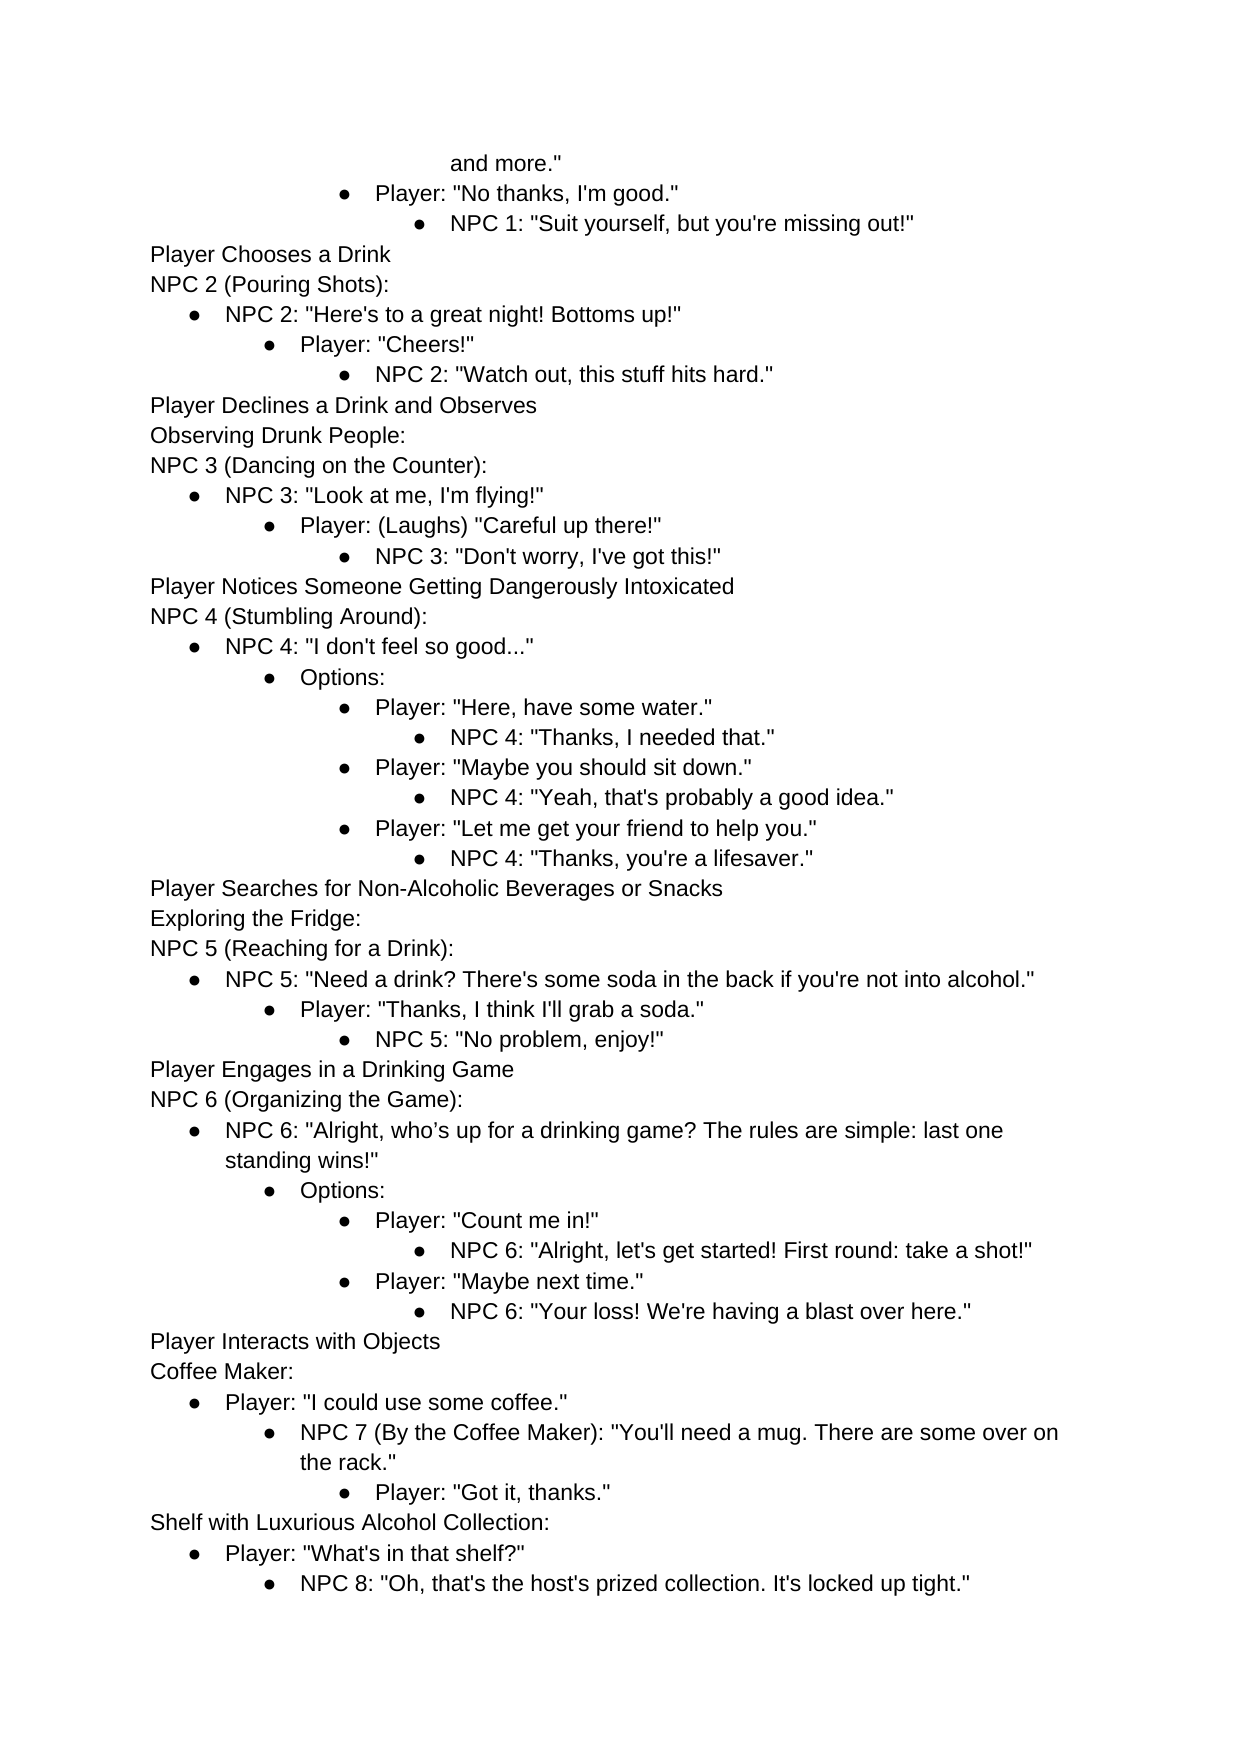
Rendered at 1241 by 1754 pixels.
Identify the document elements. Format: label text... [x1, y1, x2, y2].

text Player Interacts with Objects [150, 1328, 1090, 1354]
list Player: (Laughs) "Careful up there!" [262, 512, 1090, 539]
text Coffee Maker: [150, 1358, 1090, 1385]
list and more." [412, 150, 1090, 176]
list Options: [262, 1177, 1090, 1203]
list Player: "I could use some coffee." [187, 1388, 1090, 1415]
list NPC 3: "Don't worry, I've got this!" [337, 543, 1090, 569]
list NPC 4: "Yeah, that's probably a good idea." [412, 784, 1090, 811]
list NPC 6: "Alright, who’s up for a drinking game? The rules are simple: last one standing wins!" [187, 1117, 1090, 1173]
text Player Chooses a Drink [150, 241, 1090, 267]
list NPC 2: "Watch out, this stuff hits hard." [337, 361, 1090, 388]
list Player: "Cheers!" [262, 331, 1090, 358]
text NPC 2 (Pouring Shots): [150, 271, 1090, 297]
list NPC 5: "No problem, enjoy!" [337, 1026, 1090, 1052]
list NPC 8: "Oh, that's the host's prized collection. It's locked up tight." [262, 1570, 1090, 1596]
list Player: "Maybe you should sit down." [337, 754, 1090, 781]
text NPC 5 (Reaching for a Drink): [150, 935, 1090, 962]
text Shelf with Luxurious Alcohol Collection: [150, 1509, 1090, 1536]
list NPC 4: "I don't feel so good..." [187, 633, 1090, 660]
text NPC 4 (Stumbling Around): [150, 603, 1090, 629]
list NPC 3: "Look at me, I'm flying!" [187, 482, 1090, 509]
list NPC 7 (By the Coffee Maker): "You'll need a mug. There are some over on the rack." [262, 1419, 1090, 1475]
list NPC 4: "Thanks, you're a lifesaver." [412, 845, 1090, 871]
text Observing Drunk People: [150, 422, 1090, 448]
text Player Declines a Drink and Observes [150, 392, 1090, 418]
list Player: "Here, have some water." [337, 694, 1090, 720]
text NPC 6 (Organizing the Game): [150, 1086, 1090, 1113]
list NPC 1: "Suit yourself, but you're missing out!" [412, 210, 1090, 237]
text Player Engages in a Drinking Game [150, 1056, 1090, 1083]
list NPC 6: "Your loss! We're having a blast over here." [412, 1298, 1090, 1324]
list NPC 6: "Alright, let's get started! First round: take a shot!" [412, 1237, 1090, 1264]
list Player: "Thanks, I think I'll grab a soda." [262, 996, 1090, 1022]
list NPC 4: "Thanks, I needed that." [412, 724, 1090, 750]
text NPC 3 (Dancing on the Counter): [150, 452, 1090, 478]
list Player: "No thanks, I'm good." [337, 180, 1090, 207]
list Player: "Count me in!" [337, 1207, 1090, 1234]
list Player: "Let me get your friend to help you." [337, 814, 1090, 841]
list NPC 2: "Here's to a great night! Bottoms up!" [187, 301, 1090, 327]
list Player: "Got it, thanks." [337, 1479, 1090, 1506]
list NPC 5: "Need a drink? There's some soda in the back if you're not into alcohol." [187, 966, 1090, 992]
text Player Notices Someone Getting Dangerously Intoxicated [150, 573, 1090, 599]
list Player: "What's in that shelf?" [187, 1539, 1090, 1566]
list Player: "Maybe next time." [337, 1268, 1090, 1294]
text Player Searches for Non-Alcoholic Beverages or Snacks [150, 875, 1090, 901]
list Options: [262, 663, 1090, 690]
text Exploring the Fridge: [150, 905, 1090, 932]
